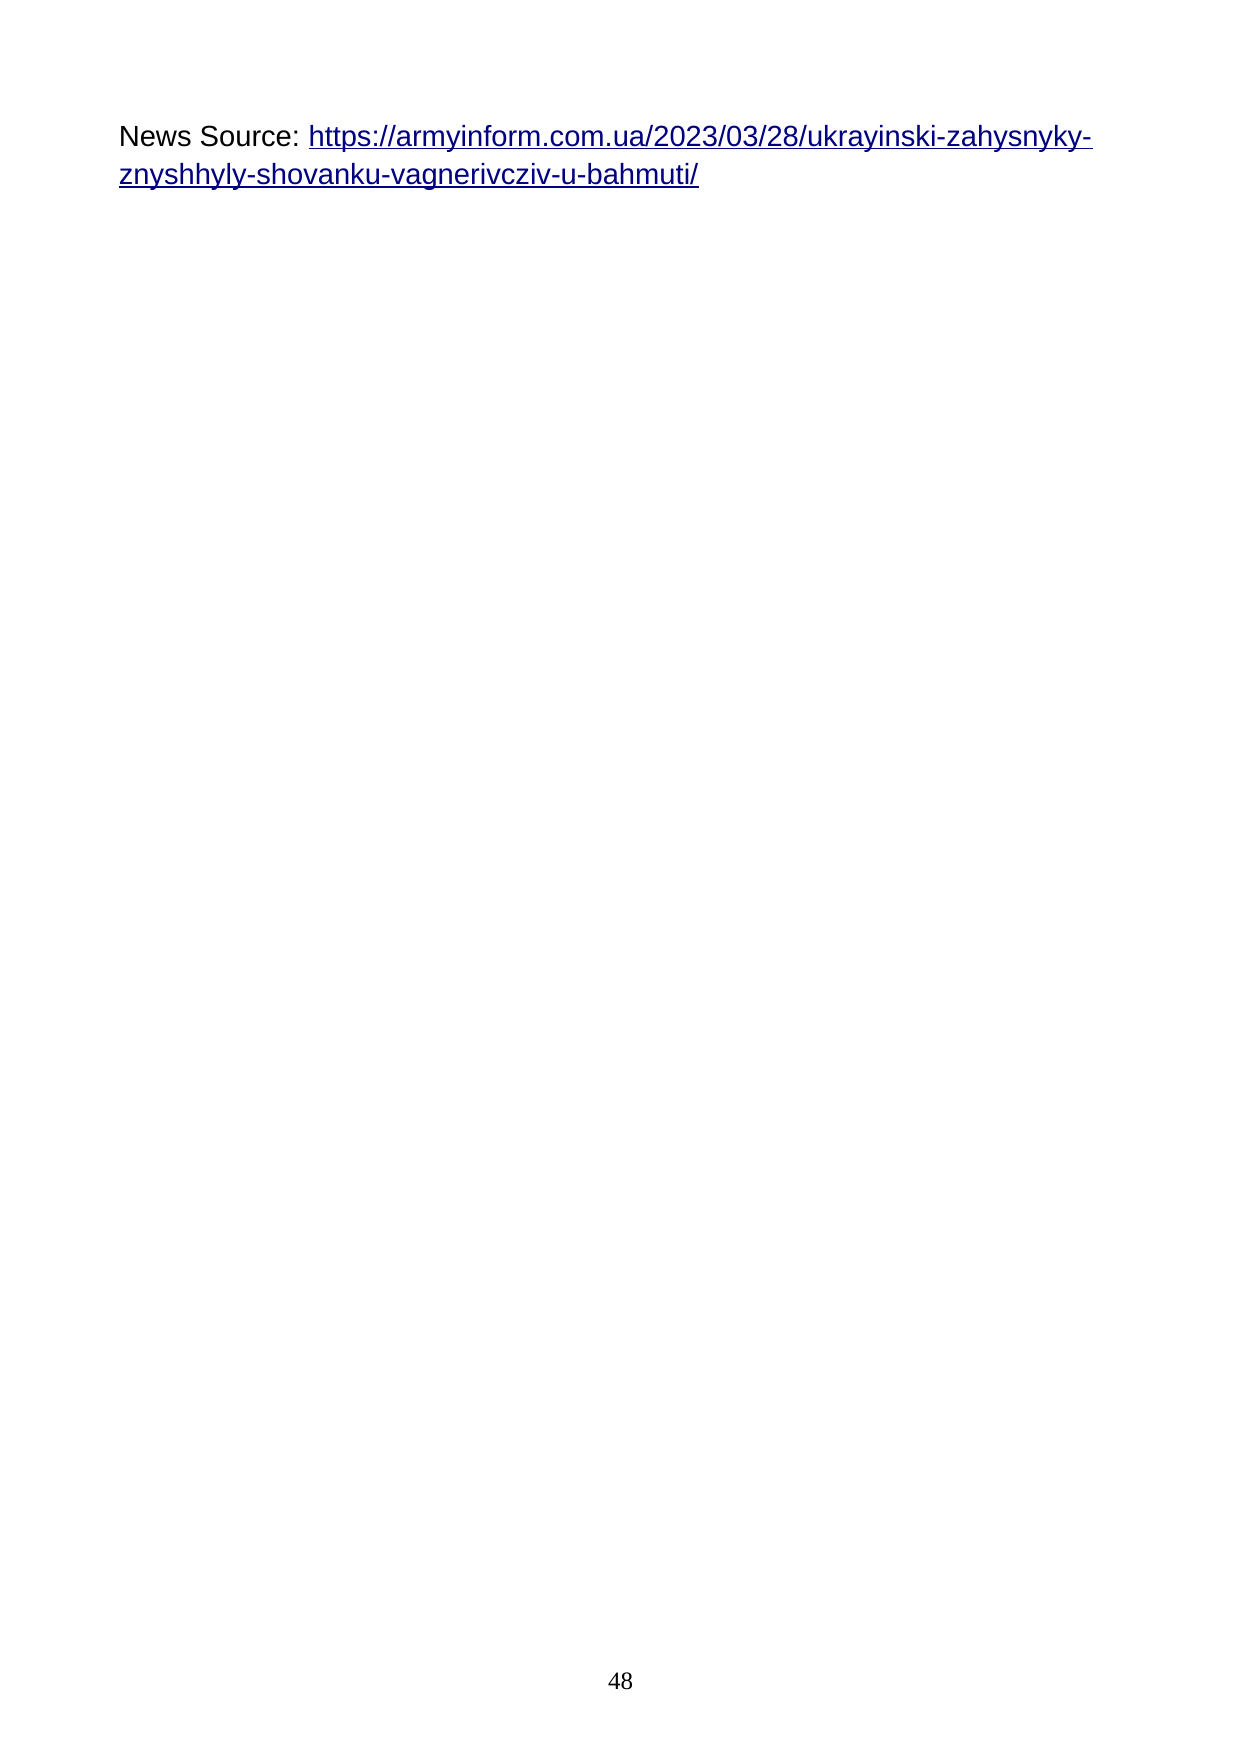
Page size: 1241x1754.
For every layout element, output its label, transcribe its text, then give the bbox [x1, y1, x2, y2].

text News Source: https://armyinform.com.ua/2023/03/28/ukrayinski-zahysnyky-znyshhyly-shovanku-vagnerivcziv-u-bahmuti/ [118, 118, 1122, 191]
